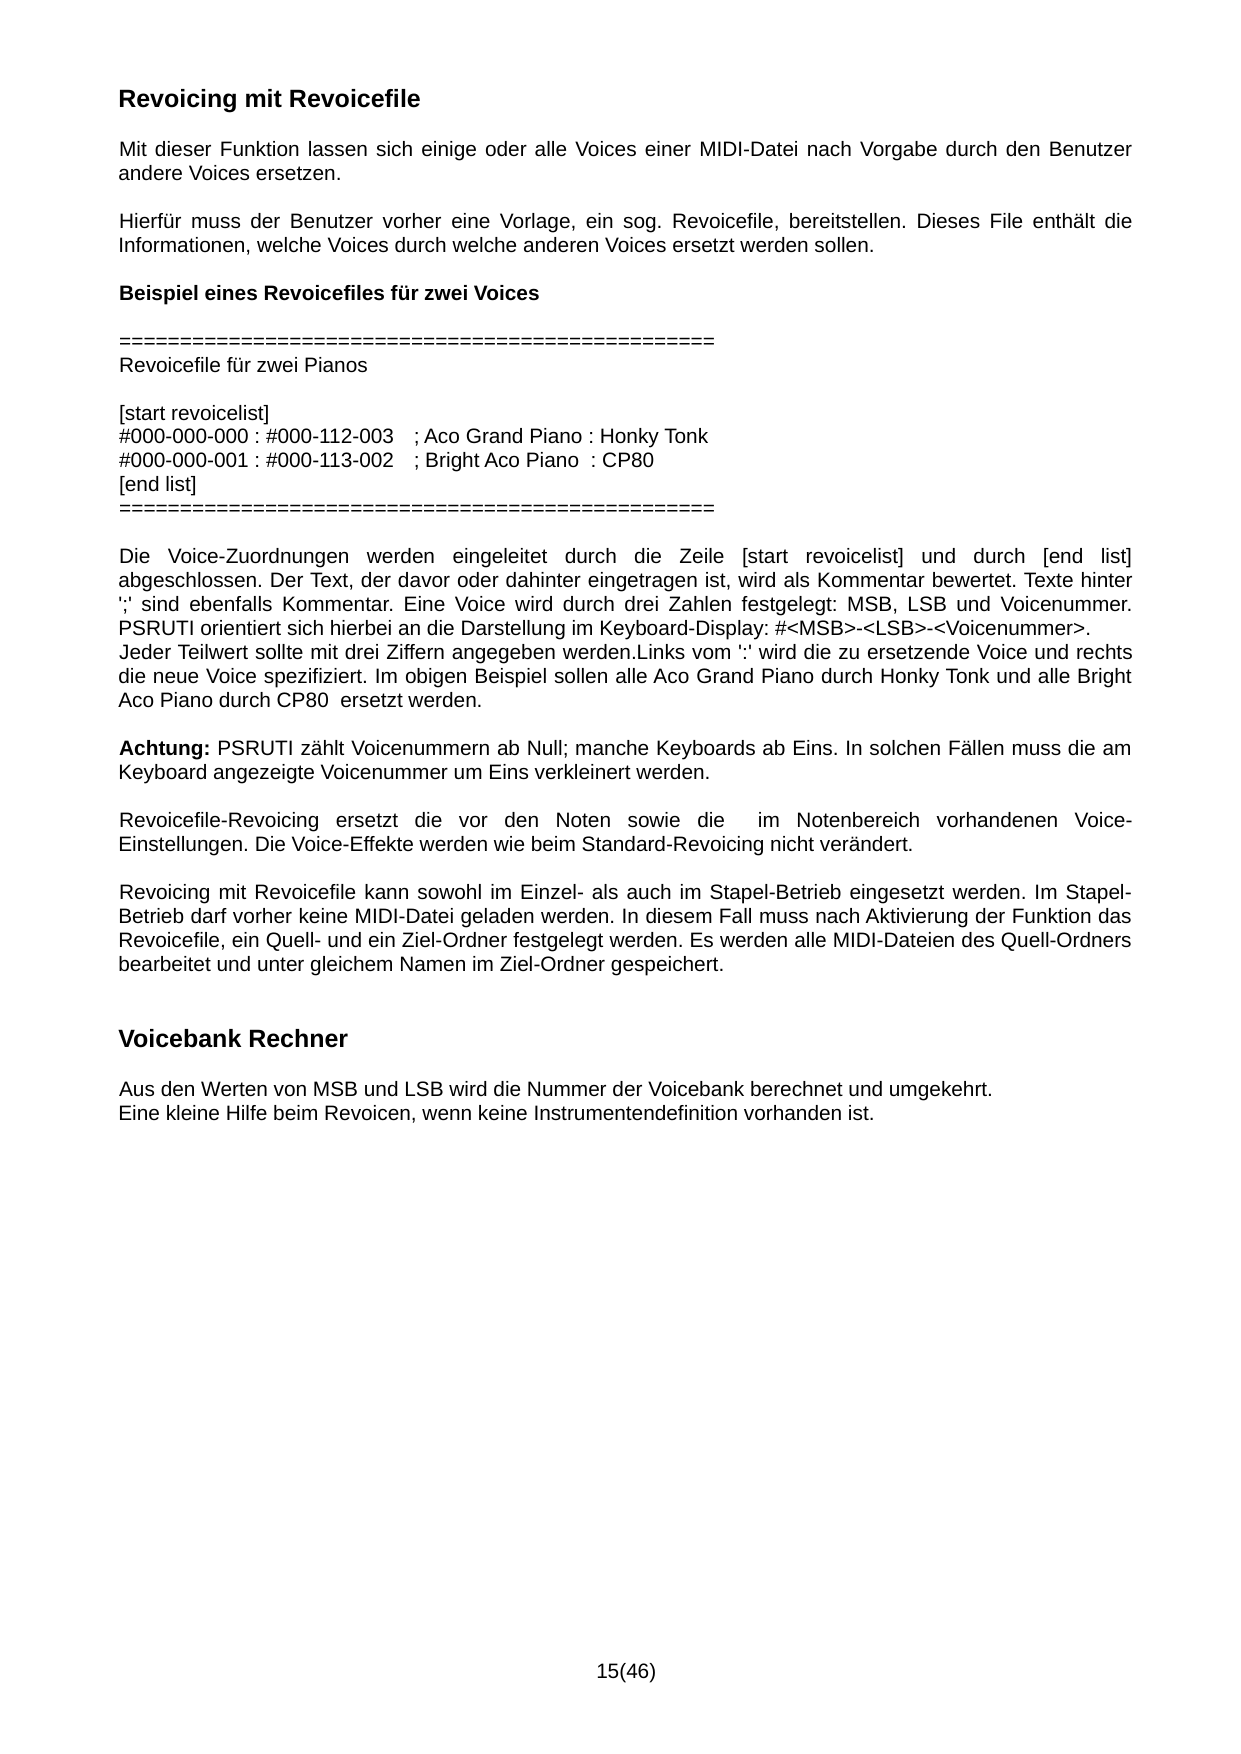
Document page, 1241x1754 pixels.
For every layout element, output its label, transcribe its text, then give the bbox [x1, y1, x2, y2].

text Hierfür muss der Benutzer vorher eine Vorlage, ein sog. Revoicefile, bereitstellen. Dieses File enthält die Informationen, welche Voices durch welche anderen Voices ersetzt werden sollen. [118, 209, 1134, 257]
text Jeder Teilwert sollte mit drei Ziffern angegeben werden.Links vom ':' wird die zu ersetzende Voice und rechts die neue Voice spezifiziert. Im obigen Beispiel sollen alle Aco Grand Piano durch Honky Tonk und alle Bright Aco Piano durch CP80 ersetzt werden. [118, 640, 1134, 712]
subtitle Revoicing mit Revoicefile [118, 84, 1134, 113]
text #000-000-001 : #000-113-002 ; Bright Aco Piano : CP80 [118, 448, 1134, 472]
text [end list] [118, 472, 1134, 496]
text Revoicing mit Revoicefile kann sowohl im Einzel- als auch im Stapel-Betrieb eingesetzt werden. Im Stapel-Betrieb darf vorher keine MIDI-Datei geladen werden. In diesem Fall muss nach Aktivierung der Funktion das Revoicefile, ein Quell- und ein Ziel-Ordner festgelegt werden. Es werden alle MIDI-Dateien des Quell-Ordners bearbeitet und unter gleichem Namen im Ziel-Ordner gespeichert. [118, 879, 1134, 975]
text Eine kleine Hilfe beim Revoicen, wenn keine Instrumentendefinition vorhanden ist. [118, 1101, 1134, 1125]
text Beispiel eines Revoicefiles für zwei Voices [118, 281, 1134, 304]
text Achtung: PSRUTI zählt Voicenummern ab Null; manche Keyboards ab Eins. In solchen Fällen muss die am Keyboard angezeigte Voicenummer um Eins verkleinert werden. [118, 736, 1134, 784]
text Aus den Werten von MSB und LSB wird die Nummer der Voicebank berechnet und umgekehrt. [118, 1077, 1134, 1101]
subtitle Voicebank Rechner [118, 1024, 1134, 1053]
text Die Voice-Zuordnungen werden eingeleitet durch die Zeile [start revoicelist] und durch [end list] abgeschlossen. Der Text, der davor oder dahinter eingetragen ist, wird als Kommentar bewertet. Texte hinter ';' sind ebenfalls Kommentar. Eine Voice wird durch drei Zahlen festgelegt: MSB, LSB und Voicenummer. PSRUTI orientiert sich hierbei an die Darstellung im Keyboard-Display: #<MSB>-<LSB>-<Voicenummer>. [118, 544, 1134, 640]
text ================================================= [118, 496, 1134, 520]
text [start revoicelist] [118, 400, 1134, 424]
text Revoicefile für zwei Pianos [118, 352, 1134, 376]
text #000-000-000 : #000-112-003 ; Aco Grand Piano : Honky Tonk [118, 424, 1134, 448]
text Revoicefile-Revoicing ersetzt die vor den Noten sowie die im Notenbereich vorhandenen Voice-Einstellungen. Die Voice-Effekte werden wie beim Standard-Revoicing nicht verändert. [118, 808, 1134, 856]
text ================================================= [118, 328, 1134, 352]
text Mit dieser Funktion lassen sich einige oder alle Voices einer MIDI-Datei nach Vorgabe durch den Benutzer andere Voices ersetzen. [118, 137, 1134, 185]
